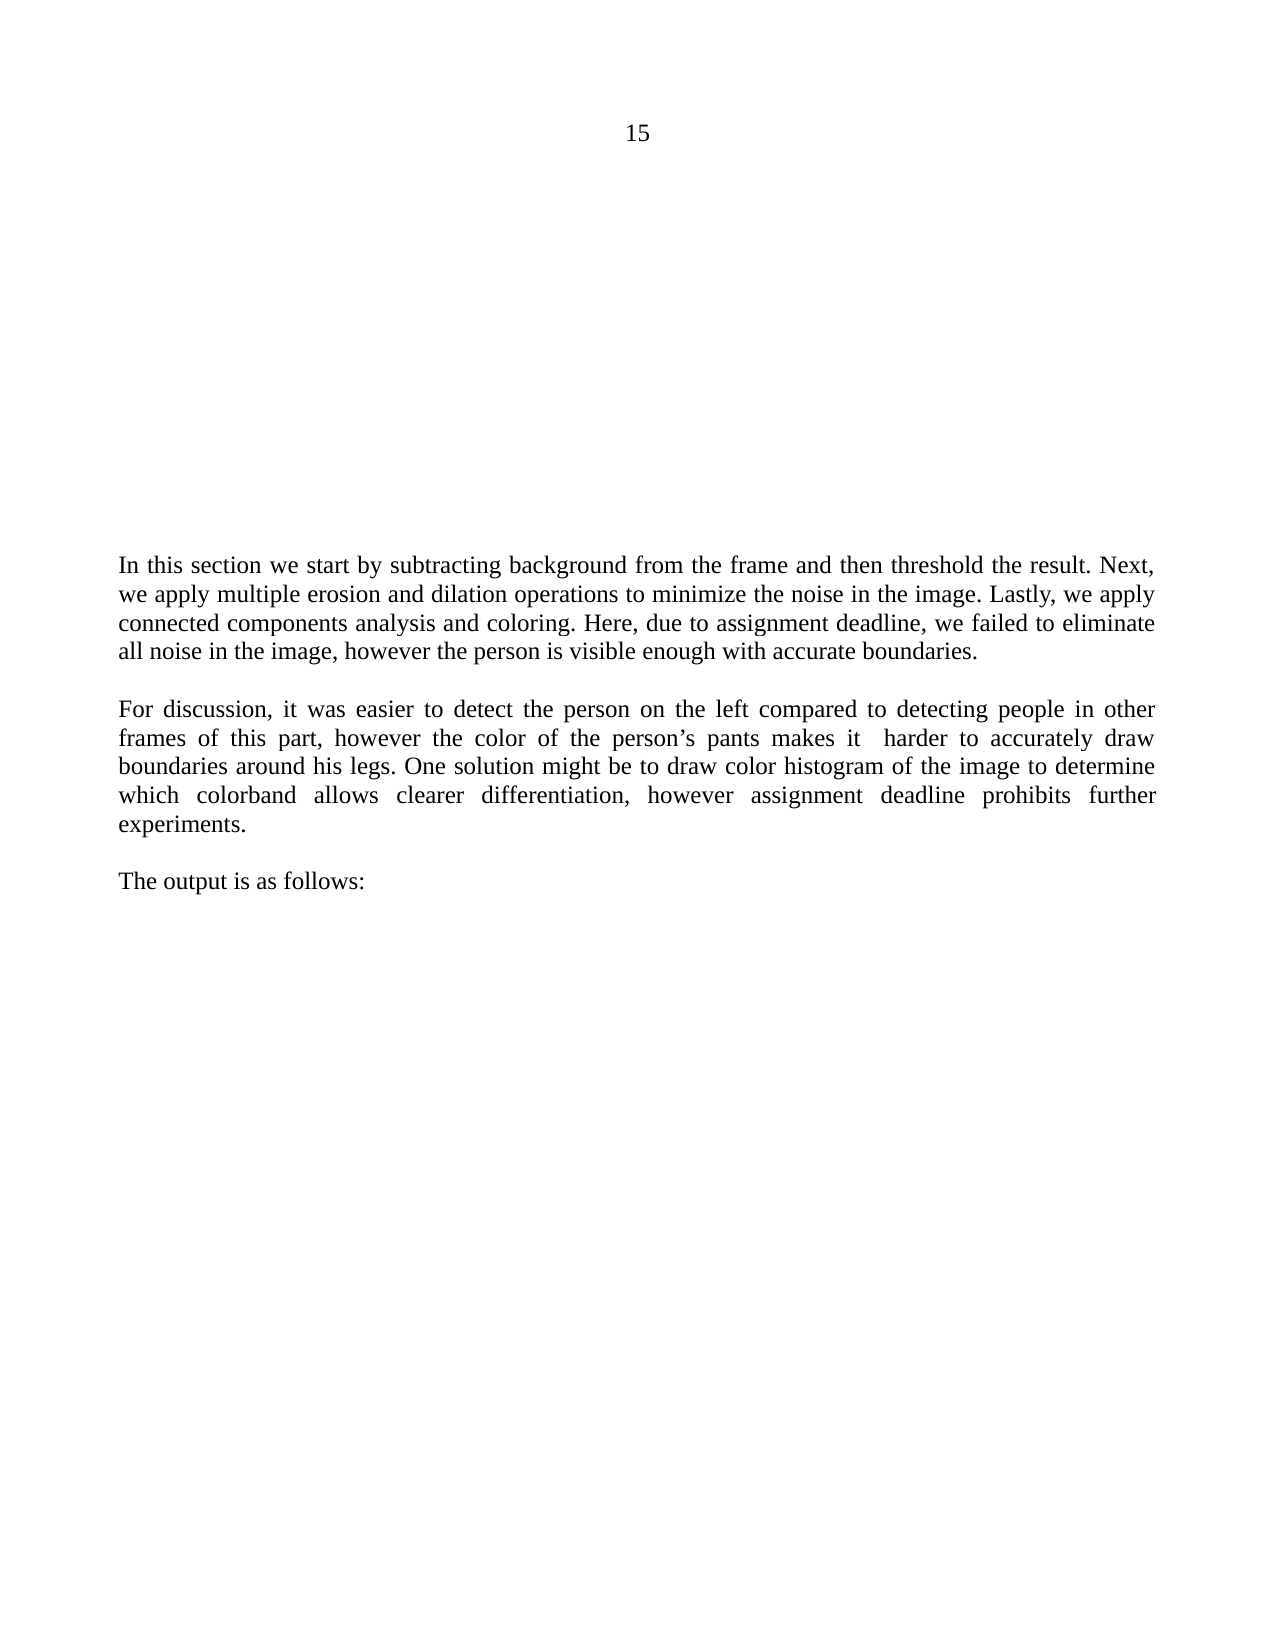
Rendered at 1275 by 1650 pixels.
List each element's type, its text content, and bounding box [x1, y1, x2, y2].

text In this section we start by subtracting background from the frame and then threshold the result. Next, we apply multiple erosion and dilation operations to minimize the noise in the image. Lastly, we apply connected components analysis and coloring. Here, due to assignment deadline, we failed to eliminate all noise in the image, however the person is visible enough with accurate boundaries. [118, 550, 1157, 665]
text The output is as follows: [118, 866, 1157, 895]
text For discussion, it was easier to detect the person on the left compared to detecting people in other frames of this part, however the color of the person’s pants makes it harder to accurately draw boundaries around his legs. One solution might be to draw color histogram of the image to determine which colorband allows clearer differentiation, however assignment deadline prohibits further experiments. [118, 694, 1157, 838]
